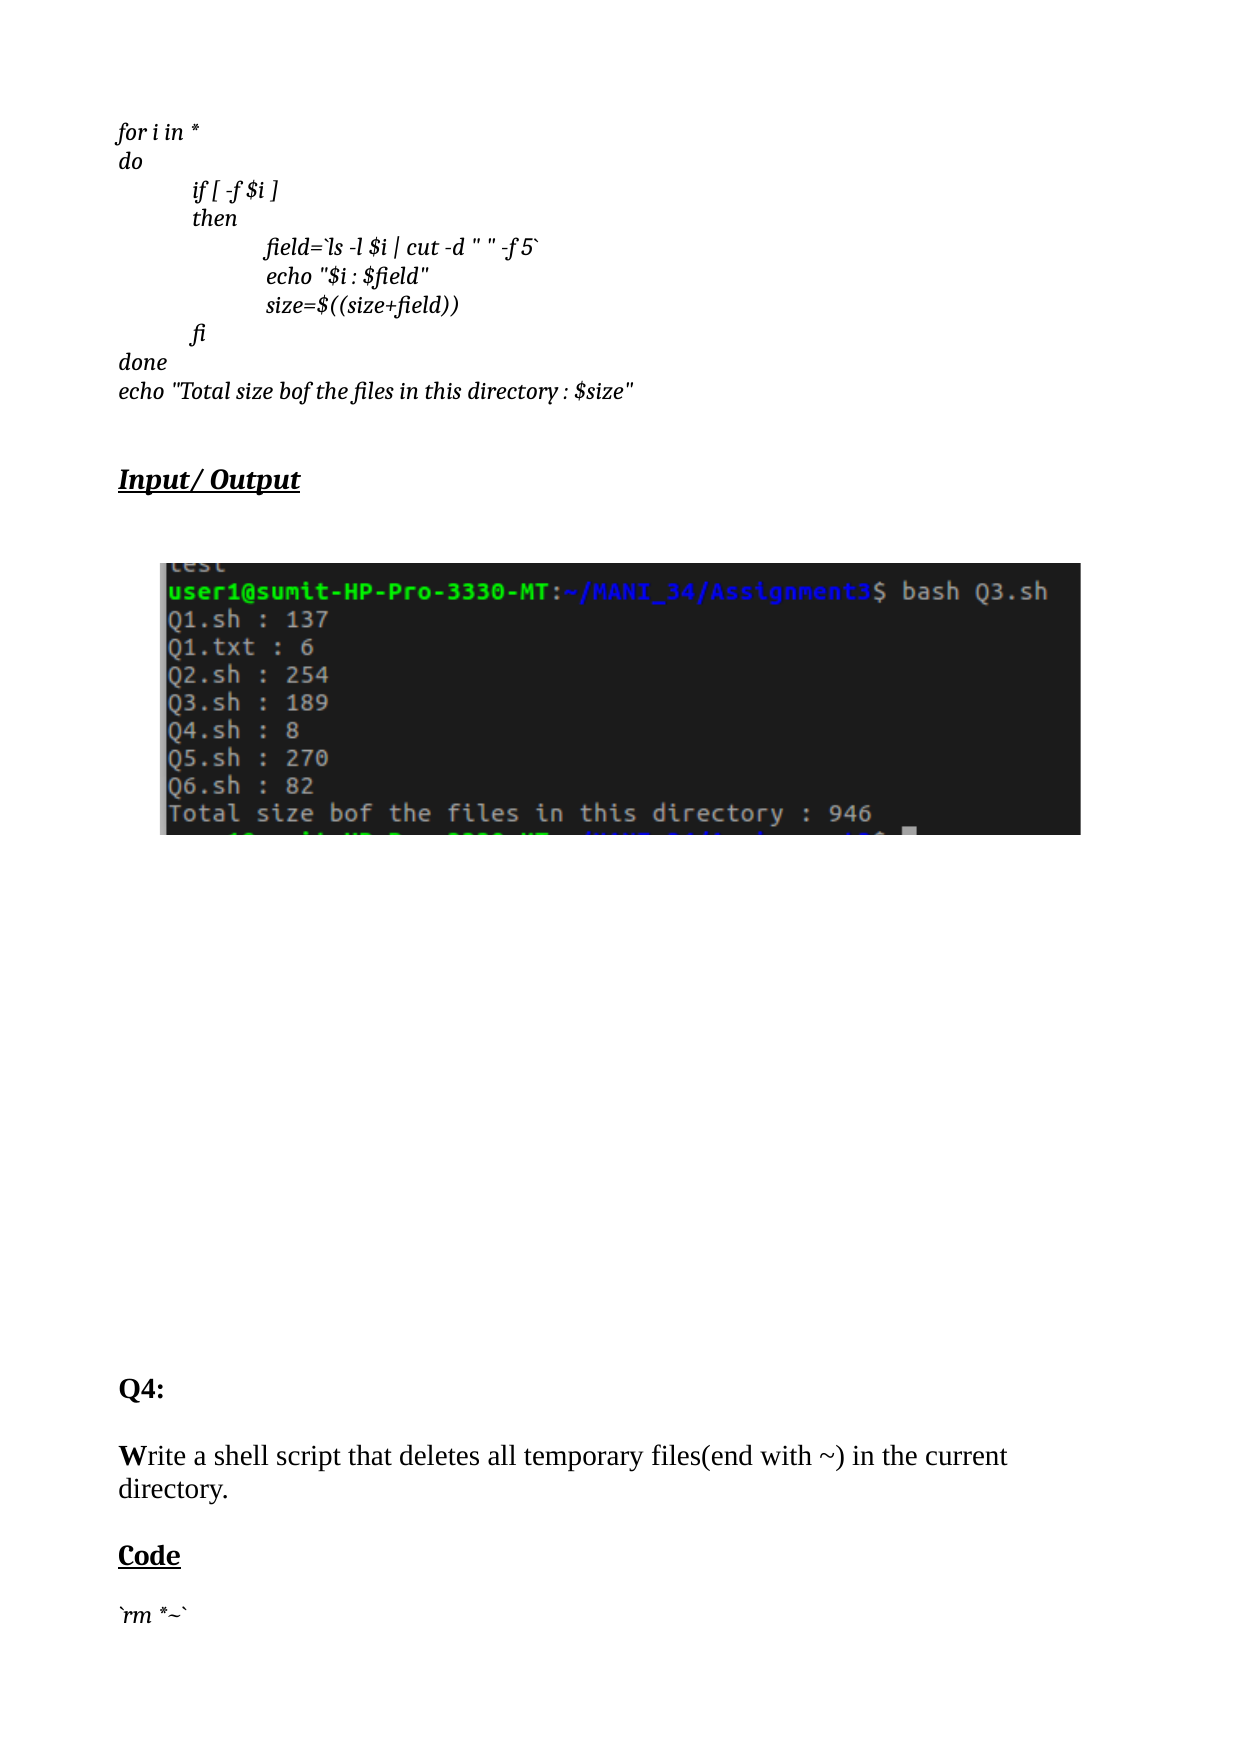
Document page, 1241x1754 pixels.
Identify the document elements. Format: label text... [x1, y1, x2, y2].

text do [118, 147, 1122, 176]
text done [118, 348, 1122, 377]
text then [118, 204, 1122, 233]
text echo "Total size bof the files in this directory : $size" [118, 377, 1122, 406]
text `rm *~` [118, 1601, 1122, 1630]
text Code [118, 1539, 1122, 1572]
picture [159, 563, 1081, 835]
text Q4: [118, 1371, 1122, 1404]
text Write a shell script that deletes all temporary files(end with ~) in the current directory. [118, 1438, 1122, 1505]
text fi [118, 319, 1122, 348]
text if [ -f $i ] [118, 176, 1122, 204]
text for i in * [118, 118, 1122, 147]
text Input/ Output [118, 463, 1122, 497]
text field=`ls -l $i | cut -d " " -f 5` [118, 233, 1122, 262]
text size=$((size+field)) [118, 291, 1122, 319]
text echo "$i : $field" [118, 262, 1122, 291]
